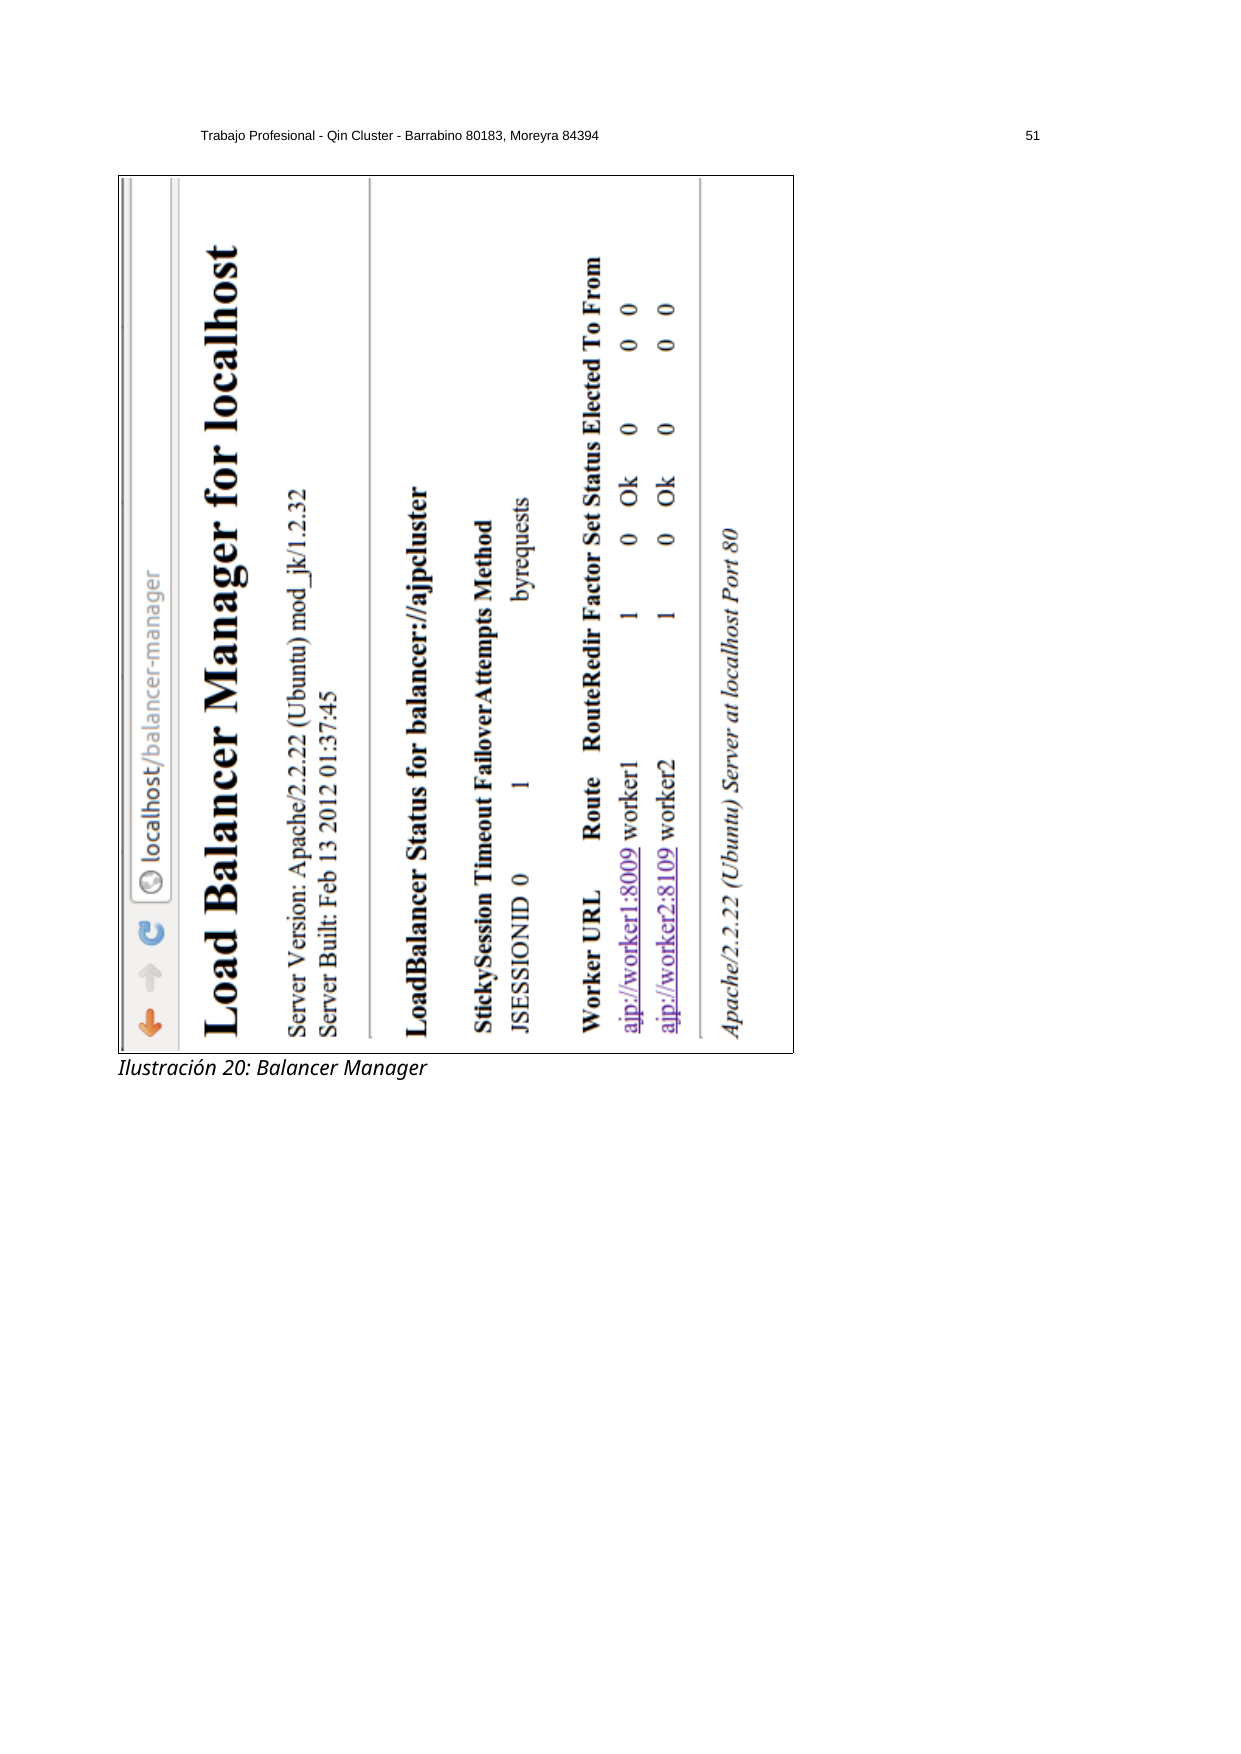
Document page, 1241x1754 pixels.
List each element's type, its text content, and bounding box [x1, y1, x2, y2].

text Ilustración 20: Balancer Manager [118, 1054, 793, 1082]
picture [121, 178, 790, 1051]
